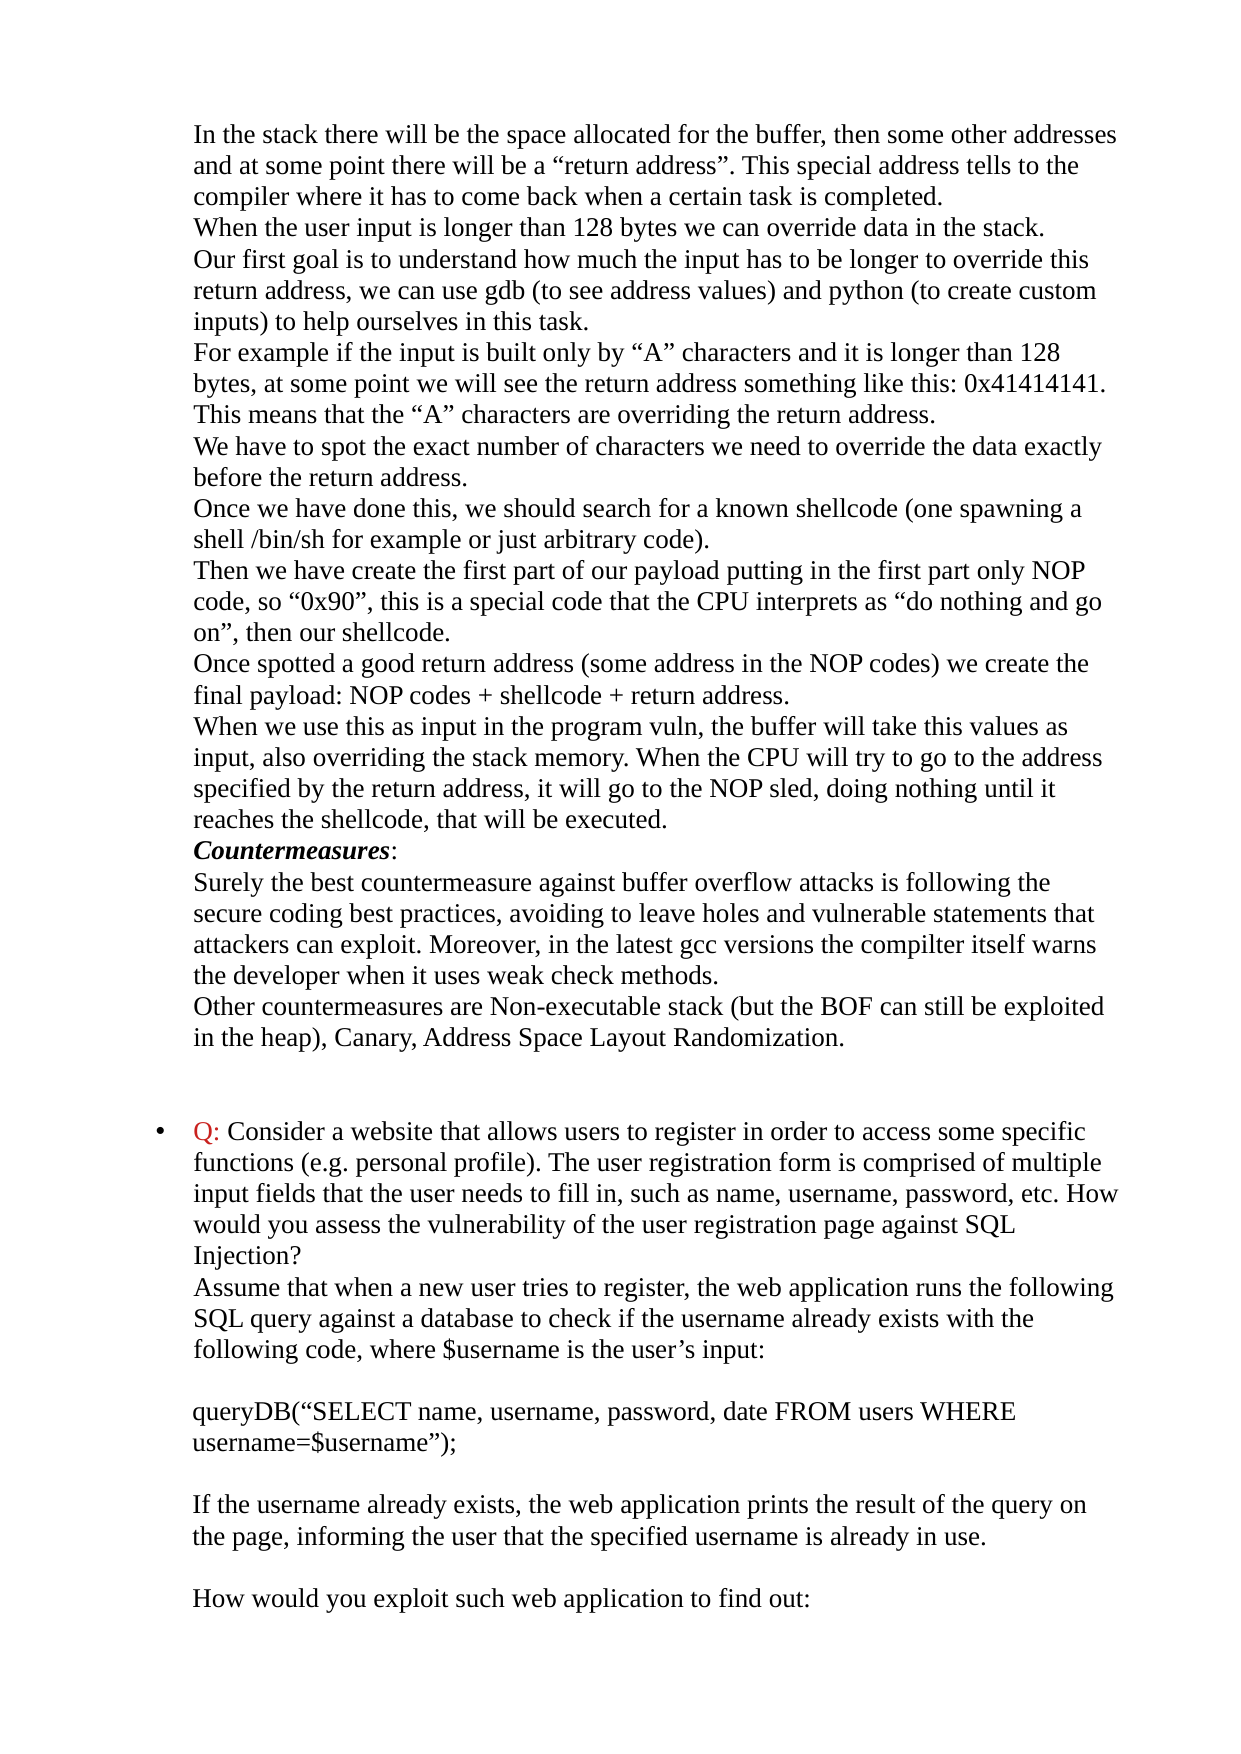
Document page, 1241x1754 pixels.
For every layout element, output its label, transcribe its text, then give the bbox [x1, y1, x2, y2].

list When the user input is longer than 128 bytes we can override data in the stack. [156, 212, 1122, 243]
list Once we have done this, we should search for a known shellcode (one spawning a shell /bin/sh for example or just arbitrary code). [156, 492, 1122, 554]
list Countermeasures: [156, 834, 1122, 866]
list We have to spot the exact number of characters we need to override the data exactly before the return address. [156, 429, 1122, 492]
list Q: Consider a website that allows users to register in order to access some specific functions (e.g. personal profile). The user registration form is comprised of multiple input fields that the user needs to fill in, such as name, username, password, etc. How would you assess the vulnerability of the user registration page against SQL Injection? [156, 1115, 1122, 1271]
list Once spotted a good return address (some address in the NOP codes) we create the final payload: NOP codes + shellcode + return address. [156, 648, 1122, 710]
text If the username already exists, the web application prints the result of the query on the page, informing the user that the specified username is already in use. [118, 1489, 1122, 1551]
list Other countermeasures are Non-executable stack (but the BOF can still be exploited in the heap), Canary, Address Space Layout Randomization. [156, 990, 1122, 1052]
list Our first goal is to understand how much the input has to be longer to override this return address, we can use gdb (to see address values) and python (to create custom inputs) to help ourselves in this task. [156, 243, 1122, 336]
list Then we have create the first part of our payload putting in the first part only NOP code, so “0x90”, this is a special code that the CPU interprets as “do nothing and go on”, then our shellcode. [156, 554, 1122, 648]
text How would you exploit such web application to find out: [118, 1582, 1122, 1613]
text queryDB(“SELECT name, username, password, date FROM users WHERE username=$username”); [118, 1395, 1122, 1457]
list In the stack there will be the space allocated for the buffer, then some other addresses and at some point there will be a “return address”. This special address tells to the compiler where it has to come back when a certain task is completed. [156, 118, 1122, 212]
list This means that the “A” characters are overriding the return address. [156, 398, 1122, 429]
list When we use this as input in the program vuln, the buffer will take this values as input, also overriding the stack memory. When the CPU will try to go to the address specified by the return address, it will go to the NOP sled, doing nothing until it reaches the shellcode, that will be executed. [156, 710, 1122, 834]
list Assume that when a new user tries to register, the web application runs the following SQL query against a database to check if the username already exists with the following code, where $username is the user’s input: [156, 1271, 1122, 1364]
list Surely the best countermeasure against buffer overflow attacks is following the secure coding best practices, avoiding to leave holes and vulnerable statements that attackers can exploit. Moreover, in the latest gcc versions the compilter itself warns the developer when it uses weak check methods. [156, 866, 1122, 990]
list For example if the input is built only by “A” characters and it is longer than 128 bytes, at some point we will see the return address something like this: 0x41414141. [156, 336, 1122, 398]
